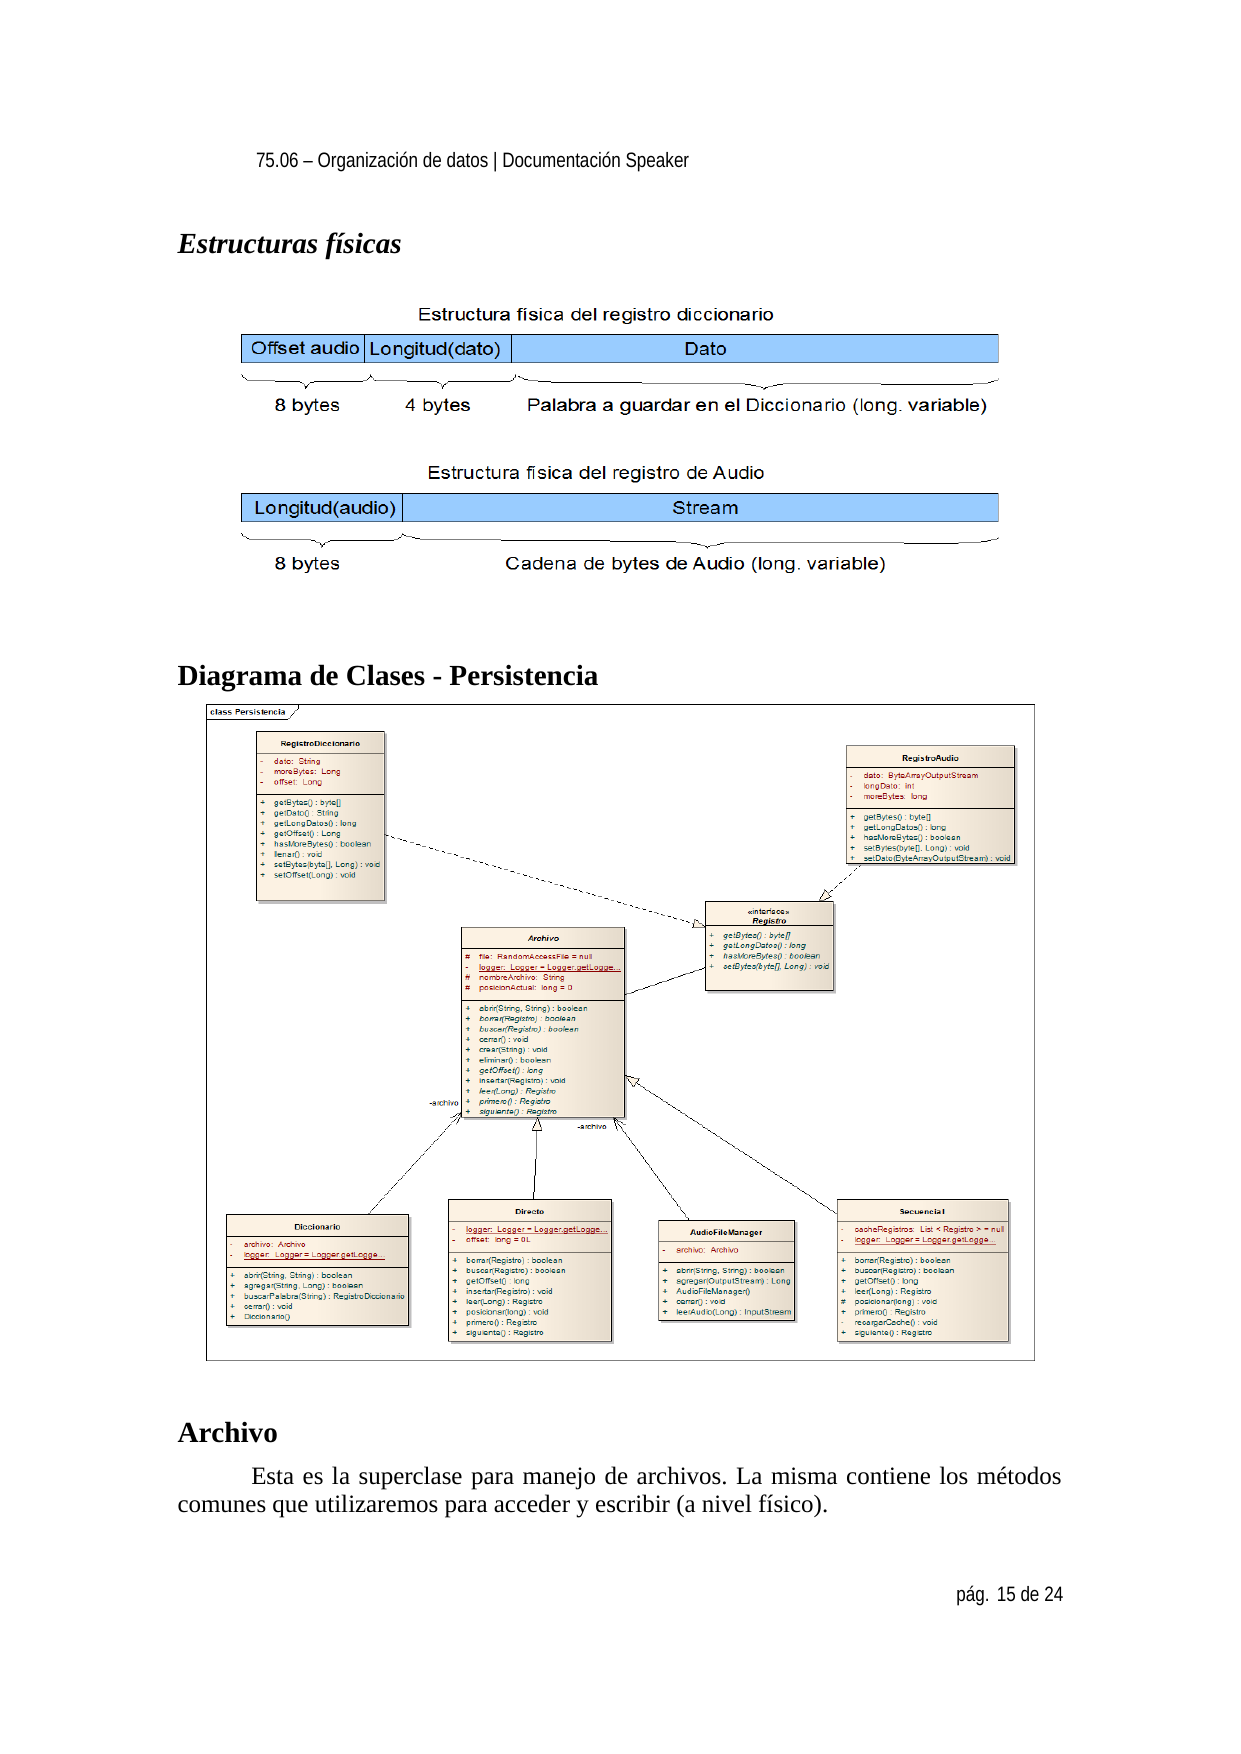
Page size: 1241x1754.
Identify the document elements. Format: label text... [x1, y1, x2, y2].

subtitle Diagrama de Clases - Persistencia [177, 658, 1063, 691]
subtitle Archivo [177, 1415, 1063, 1448]
picture [241, 300, 999, 600]
text Esta es la superclase para manejo de archivos. La misma contiene los métodos comunes que utilizaremos para acceder y escribir (a nivel físico). [177, 1461, 1063, 1518]
picture [205, 703, 1035, 1361]
subtitle Estructuras físicas [177, 226, 1063, 259]
